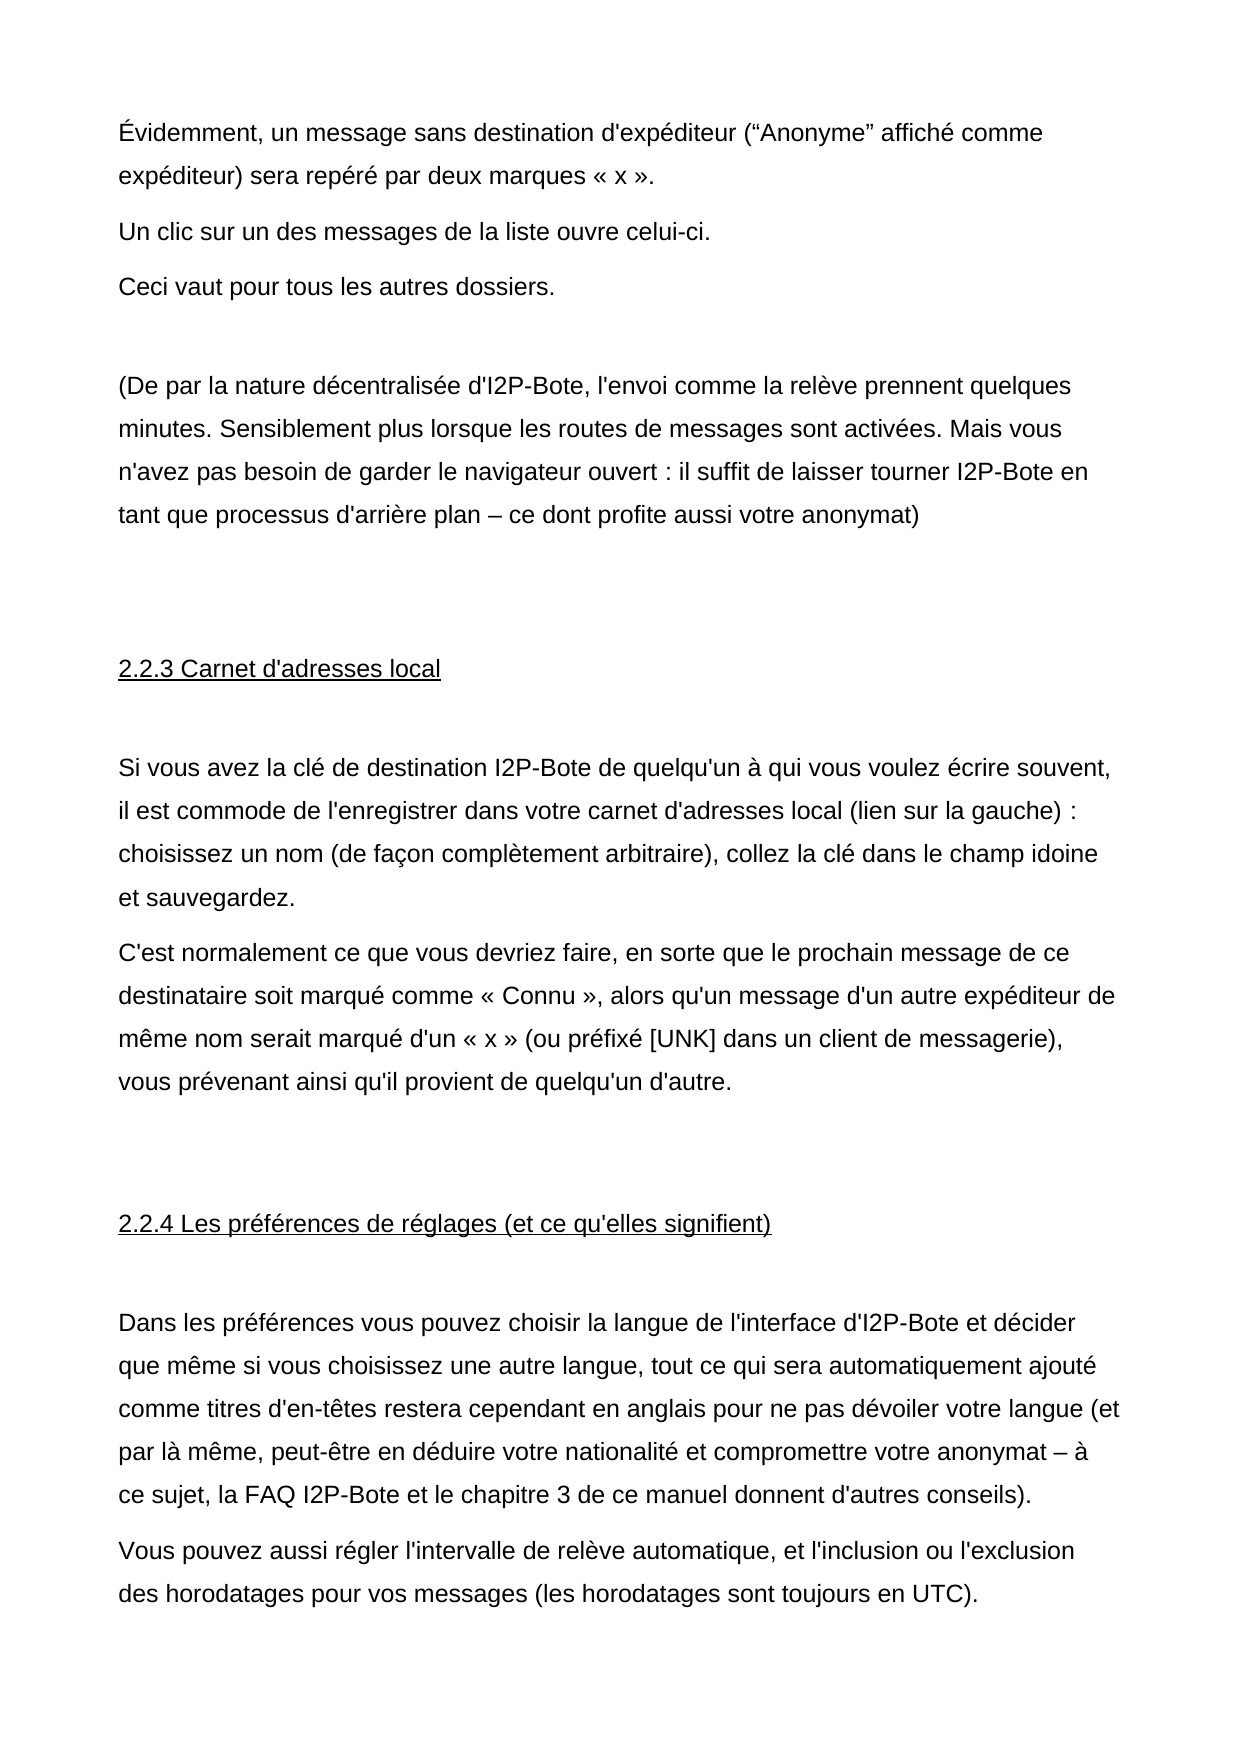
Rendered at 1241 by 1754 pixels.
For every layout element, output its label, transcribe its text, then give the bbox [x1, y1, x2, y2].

text (De par la nature décentralisée d'I2P-Bote, l'envoi comme la relève prennent quelques minutes. Sensiblement plus lorsque les routes de messages sont activées. Mais vous n'avez pas besoin de garder le navigateur ouvert : il suffit de laisser tourner I2P-Bote en tant que processus d'arrière plan – ce dont profite aussi votre anonymat) [118, 328, 1122, 529]
text Évidemment, un message sans destination d'expéditeur (“Anonyme” affiché comme expéditeur) sera repéré par deux marques « x ». [118, 118, 1122, 190]
text Si vous avez la clé de destination I2P-Bote de quelqu'un à qui vous voulez écrire souvent, il est commode de l'enregistrer dans votre carnet d'adresses local (lien sur la gauche) : choisissez un nom (de façon complètement arbitraire), collez la clé dans le champ idoine et sauvegardez. [118, 710, 1122, 911]
text 2.2.4 Les préférences de réglages (et ce qu'elles signifient) [118, 1123, 1122, 1238]
text C'est normalement ce que vous devriez faire, en sorte que le prochain message de ce destinataire soit marqué comme « Connu », alors qu'un message d'un autre expéditeur de même nom serait marqué d'un « x » (ou préfixé [UNK] dans un client de messagerie), vous prévenant ainsi qu'il provient de quelqu'un d'autre. [118, 938, 1122, 1096]
text Vous pouvez aussi régler l'intervalle de relève automatique, et l'inclusion ou l'exclusion des horodatages pour vos messages (les horodatages sont toujours en UTC). [118, 1536, 1122, 1608]
text Un clic sur un des messages de la liste ouvre celui-ci. [118, 217, 1122, 246]
text Ceci vaut pour tous les autres dossiers. [118, 272, 1122, 301]
text 2.2.3 Carnet d'adresses local [118, 611, 1122, 683]
text Dans les préférences vous pouvez choisir la langue de l'interface d'I2P-Bote et décider que même si vous choisissez une autre langue, tout ce qui sera automatiquement ajouté comme titres d'en-têtes restera cependant en anglais pour ne pas dévoiler votre langue (et par là même, peut-être en déduire votre nationalité et compromettre votre anonymat – à ce sujet, la FAQ I2P-Bote et le chapitre 3 de ce manuel donnent d'autres conseils). [118, 1265, 1122, 1509]
